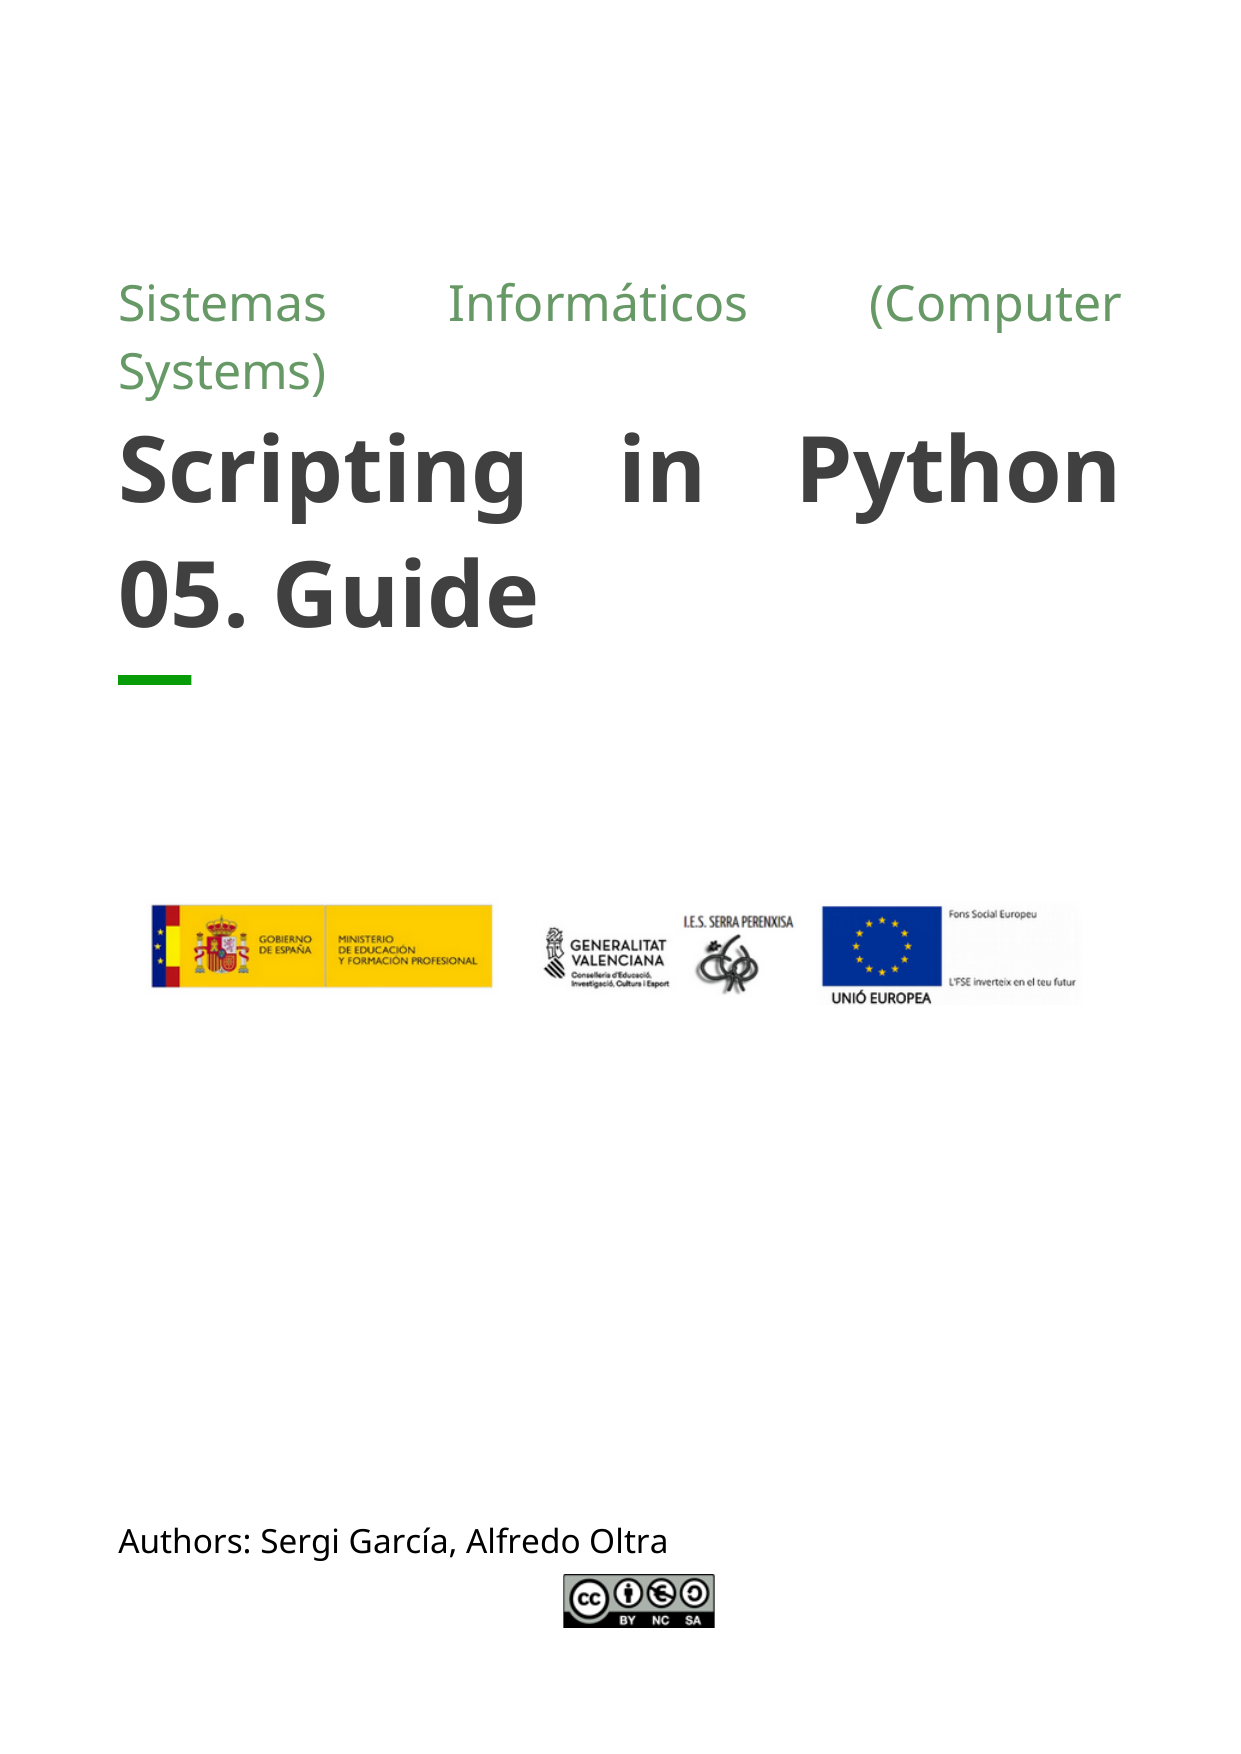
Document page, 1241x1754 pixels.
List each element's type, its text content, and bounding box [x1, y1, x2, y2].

picture [563, 1574, 715, 1628]
text Authors: Sergi García, Alfredo Oltra [118, 1517, 1122, 1563]
picture [118, 885, 1123, 1005]
picture [118, 675, 192, 685]
title Sistemas Informáticos (Computer Systems) Scripting in Python 05. Guide [118, 268, 1122, 654]
